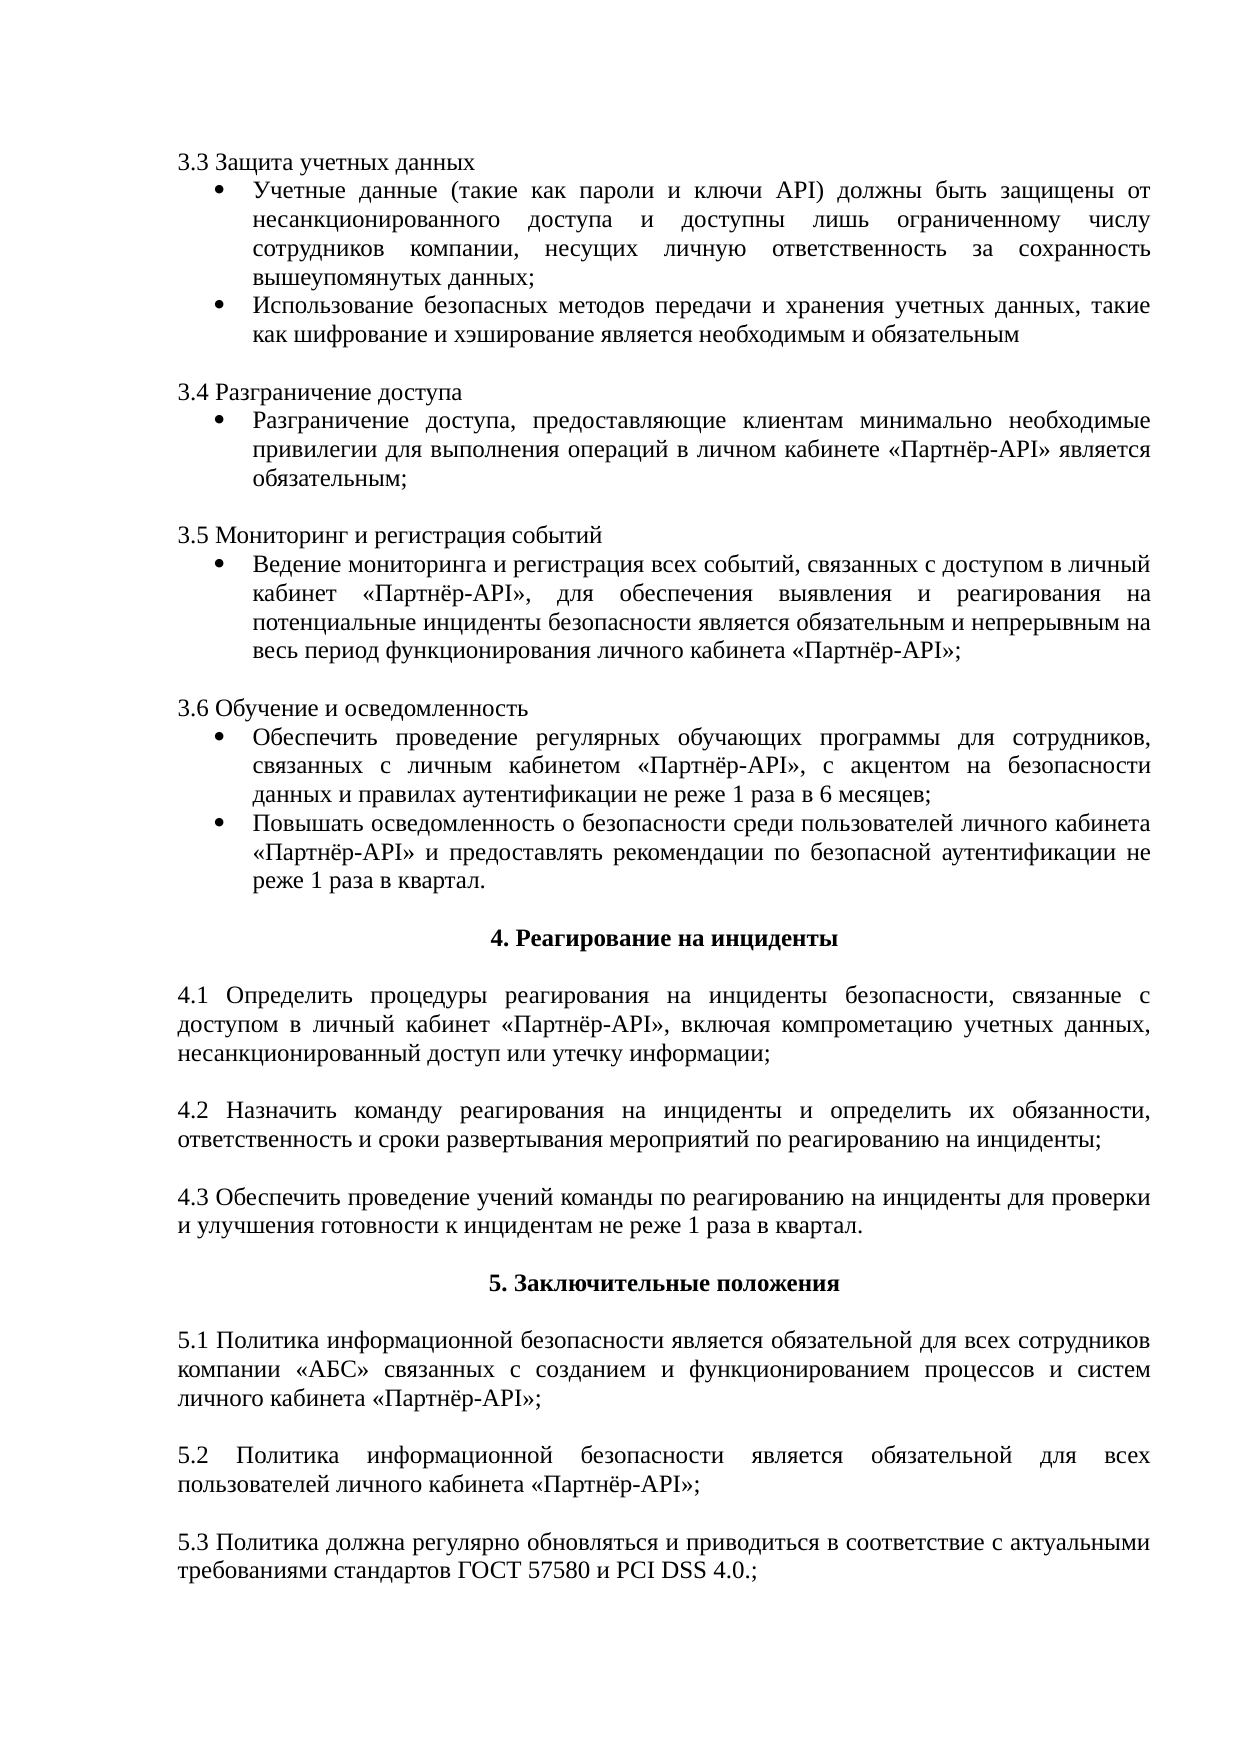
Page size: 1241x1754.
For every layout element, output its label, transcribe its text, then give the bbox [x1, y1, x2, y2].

text 4. Реагирование на инциденты [177, 923, 1152, 952]
text 3.5 Мониторинг и регистрация событий [177, 521, 1152, 549]
list Обеспечить проведение регулярных обучающих программы для сотрудников, связанных с личным кабинетом «Партнёр-API», с акцентом на безопасности данных и правилах аутентификации не реже 1 раза в 6 месяцев; [215, 722, 1152, 808]
text 5.1 Политика информационной безопасности является обязательной для всех сотрудников компании «АБС» связанных с созданием и функционированием процессов и систем личного кабинета «Партнёр-API»; [177, 1326, 1152, 1412]
list Использование безопасных методов передачи и хранения учетных данных, такие как шифрование и хэширование является необходимым и обязательным [215, 291, 1152, 348]
text 4.2 Назначить команду реагирования на инциденты и определить их обязанности, ответственность и сроки развертывания мероприятий по реагированию на инциденты; [177, 1096, 1152, 1153]
text 5.2 Политика информационной безопасности является обязательной для всех пользователей личного кабинета «Партнёр-API»; [177, 1441, 1152, 1498]
text 3.6 Обучение и осведомленность [177, 693, 1152, 722]
list Разграничение доступа, предоставляющие клиентам минимально необходимые привилегии для выполнения операций в личном кабинете «Партнёр-API» является обязательным; [215, 406, 1152, 492]
list Ведение мониторинга и регистрация всех событий, связанных с доступом в личный кабинет «Партнёр-API», для обеспечения выявления и реагирования на потенциальные инциденты безопасности является обязательным и непрерывным на весь период функционирования личного кабинета «Партнёр-API»; [215, 549, 1152, 664]
list Учетные данные (такие как пароли и ключи API) должны быть защищены от несанкционированного доступа и доступны лишь ограниченному числу сотрудников компании, несущих личную ответственность за сохранность вышеупомянутых данных; [215, 176, 1152, 291]
text 4.3 Обеспечить проведение учений команды по реагированию на инциденты для проверки и улучшения готовности к инцидентам не реже 1 раза в квартал. [177, 1182, 1152, 1239]
text 4.1 Определить процедуры реагирования на инциденты безопасности, связанные с доступом в личный кабинет «Партнёр-API», включая компрометацию учетных данных, несанкционированный доступ или утечку информации; [177, 981, 1152, 1067]
text 3.4 Разграничение доступа [177, 377, 1152, 406]
text 5. Заключительные положения [177, 1268, 1152, 1297]
text 3.3 Защита учетных данных [177, 147, 1152, 176]
list Повышать осведомленность о безопасности среди пользователей личного кабинета «Партнёр-API» и предоставлять рекомендации по безопасной аутентификации не реже 1 раза в квартал. [215, 808, 1152, 894]
text 5.3 Политика должна регулярно обновляться и приводиться в соответствие с актуальными требованиями стандартов ГОСТ 57580 и PCI DSS 4.0.; [177, 1527, 1152, 1584]
